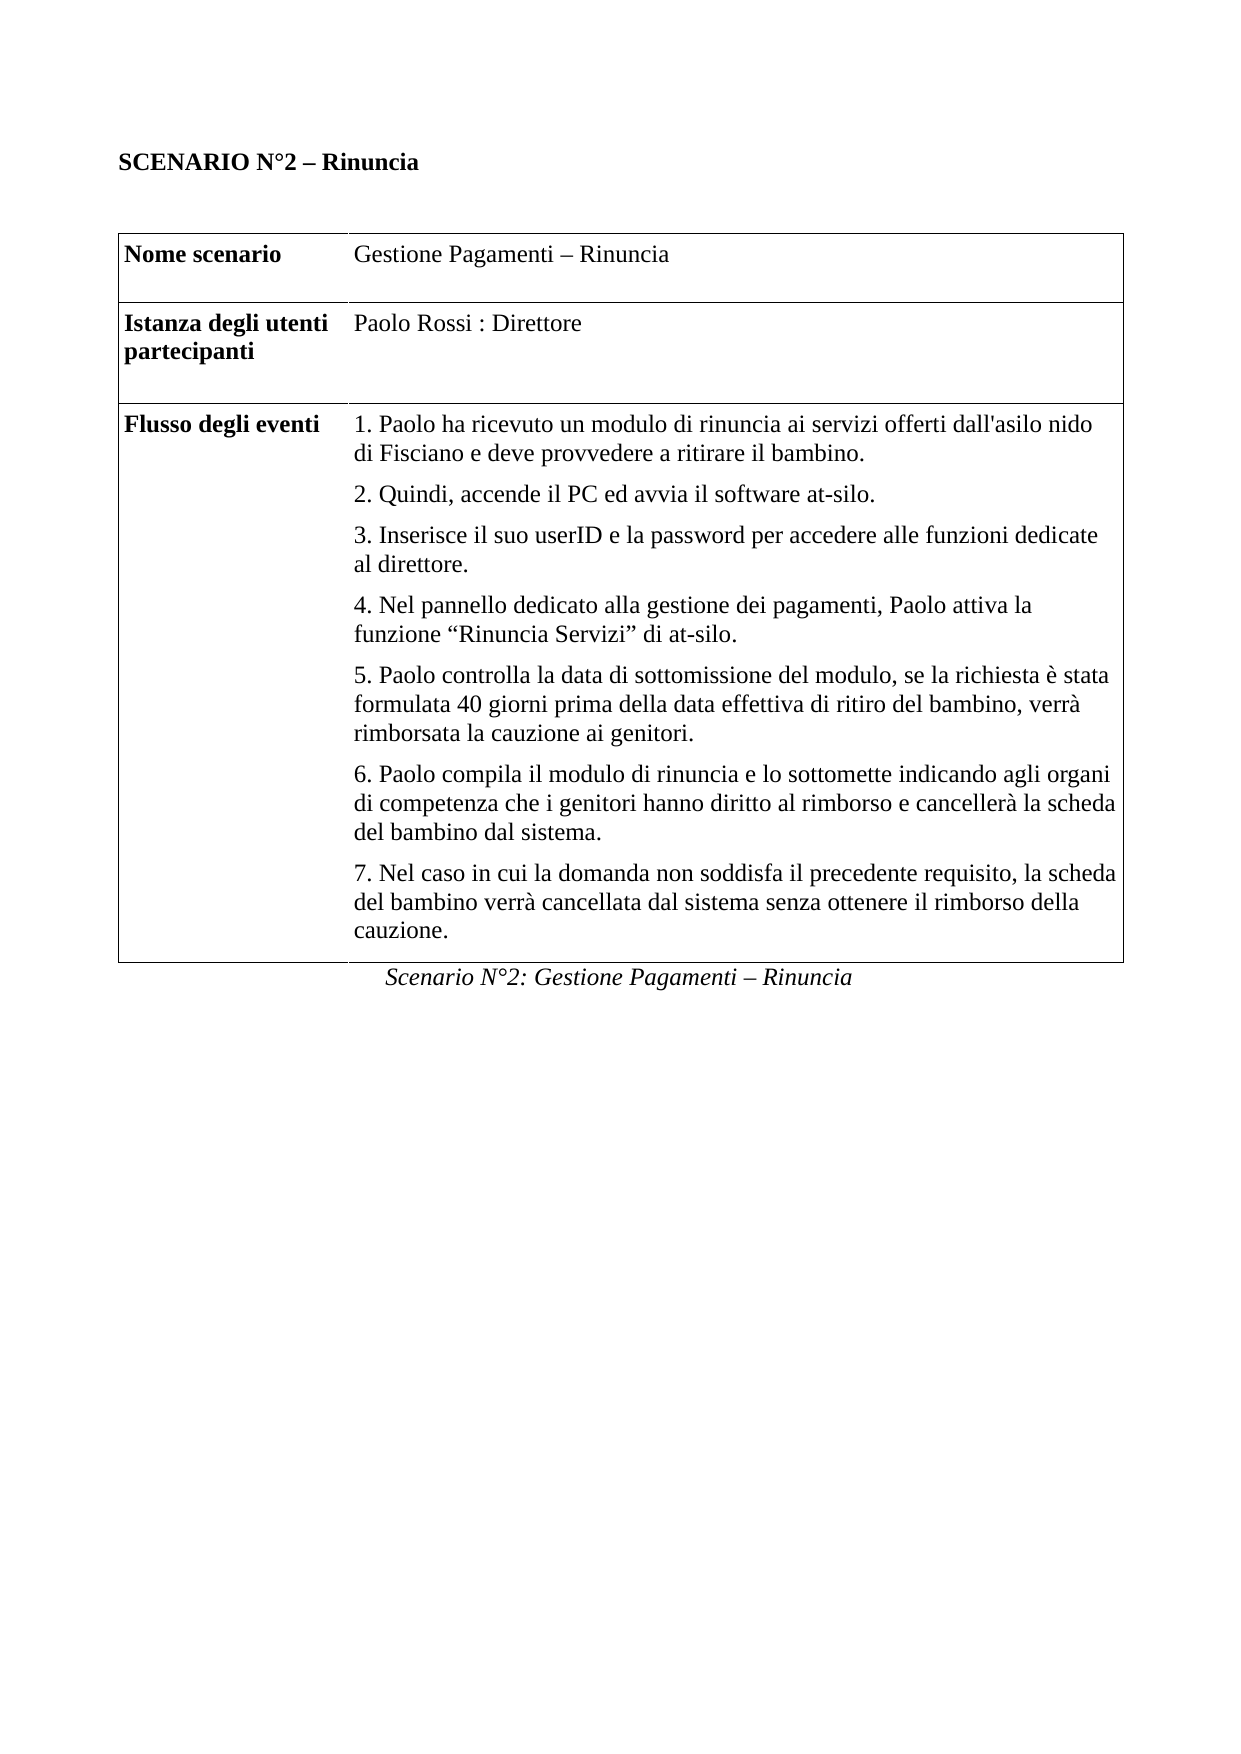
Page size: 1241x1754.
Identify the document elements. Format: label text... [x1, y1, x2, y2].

table_cell Paolo Rossi : Direttore [349, 303, 1123, 403]
table_cell Flusso degli eventi [119, 404, 348, 962]
text SCENARIO N°2 – Rinuncia [118, 147, 1122, 176]
table_header Gestione Pagamenti – Rinuncia [349, 234, 1123, 302]
text Scenario N°2: Gestione Pagamenti – Rinuncia [118, 963, 1122, 991]
table_cell Istanza degli utenti partecipanti [119, 303, 348, 403]
table_header Nome scenario [119, 234, 348, 302]
table_cell 1. Paolo ha ricevuto un modulo di rinuncia ai servizi offerti dall'asilo nido di Fisciano e deve provvedere a ritirare il bambino. 2. Quindi, accende il PC ed avvia il software at-silo. 3. Inserisce il suo userID e la password per accedere alle funzioni dedicate al direttore. 4. Nel pannello dedicato alla gestione dei pagamenti, Paolo attiva la funzione “Rinuncia Servizi” di at-silo. 5. Paolo controlla la data di sottomissione del modulo, se la richiesta è stata formulata 40 giorni prima della data effettiva di ritiro del bambino, verrà rimborsata la cauzione ai genitori. 6. Paolo compila il modulo di rinuncia e lo sottomette indicando agli organi di competenza che i genitori hanno diritto al rimborso e cancellerà la scheda del bambino dal sistema. 7. Nel caso in cui la domanda non soddisfa il precedente requisito, la scheda del bambino verrà cancellata dal sistema senza ottenere il rimborso della cauzione. [349, 404, 1123, 962]
